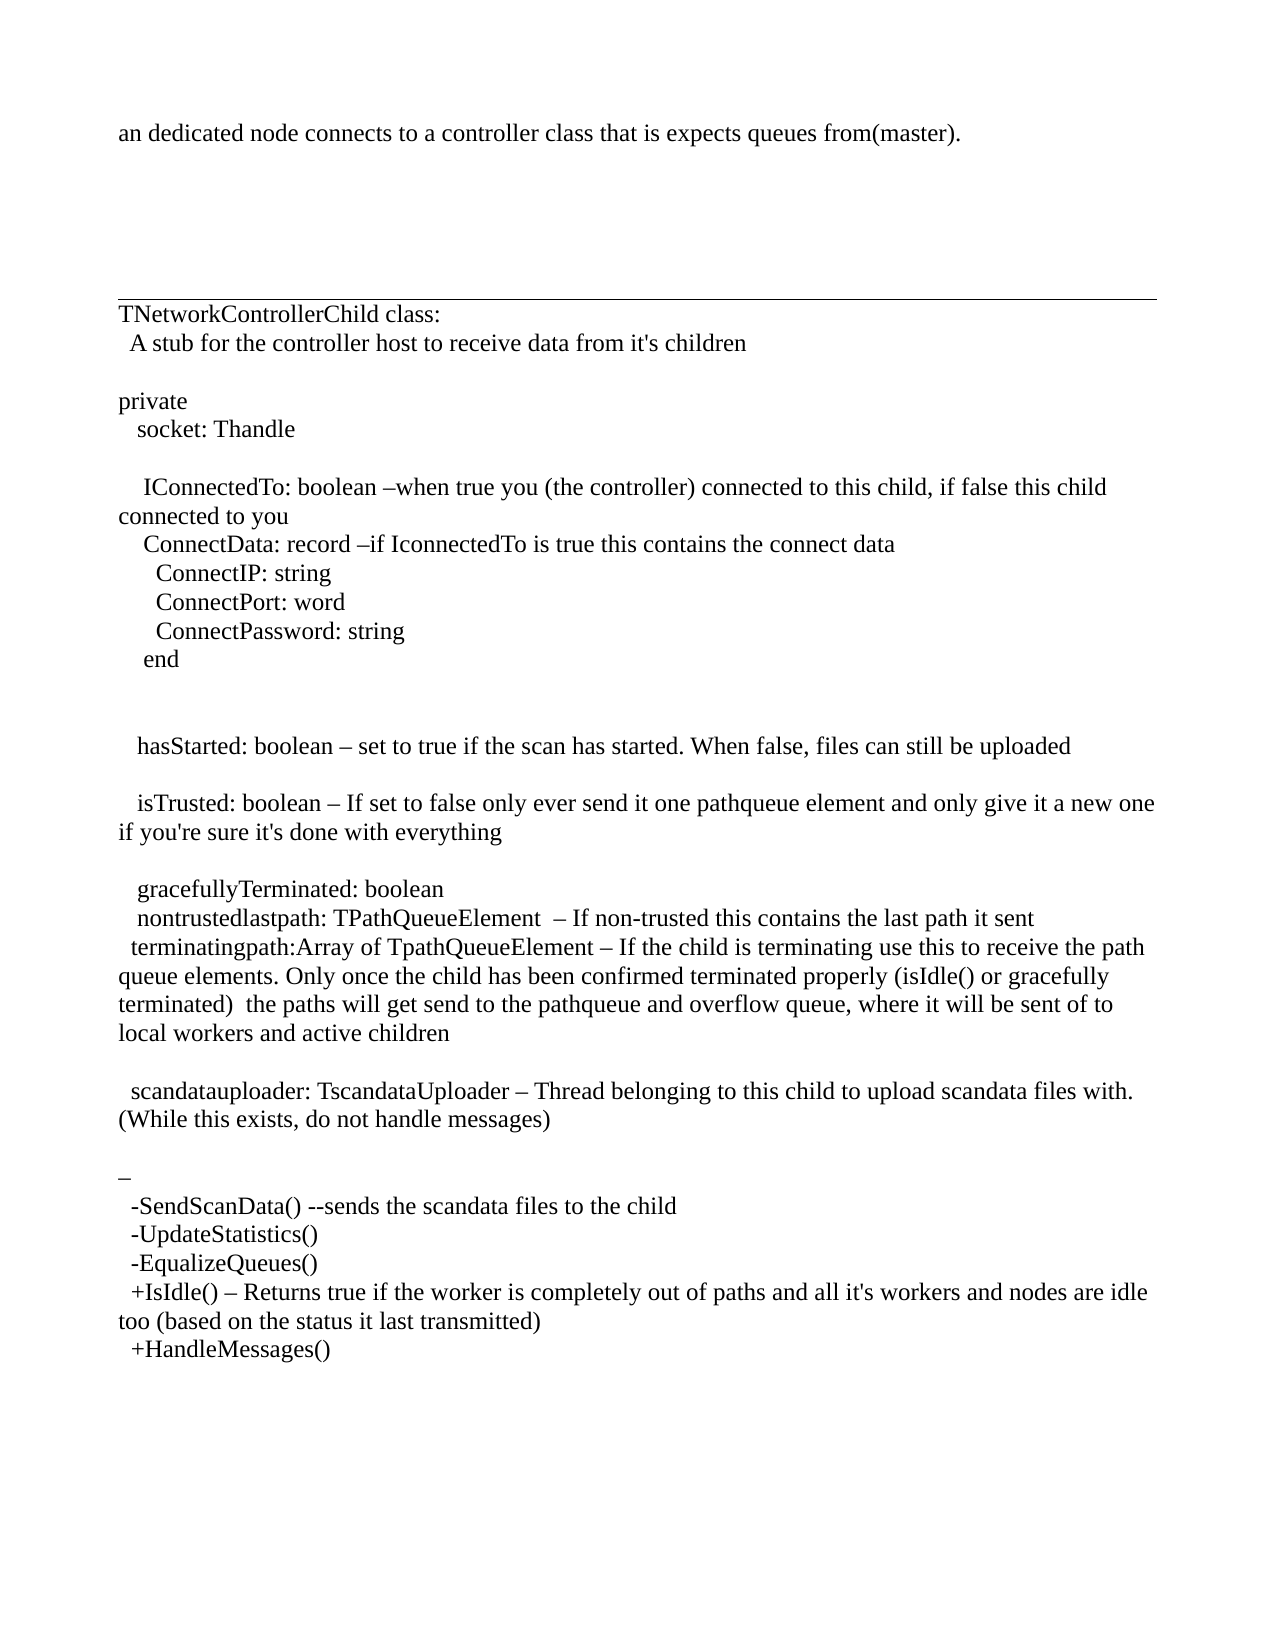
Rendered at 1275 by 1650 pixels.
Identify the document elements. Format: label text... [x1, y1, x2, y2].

text hasStarted: boolean – set to true if the scan has started. When false, files can still be uploaded [118, 731, 1157, 759]
text gracefullyTerminated: boolean [118, 874, 1157, 903]
text -SendScanData() --sends the scandata files to the child [118, 1191, 1157, 1219]
text nontrustedlastpath: TPathQueueElement – If non-trusted this contains the last path it sent [118, 903, 1157, 932]
text A stub for the controller host to receive data from it's children [118, 328, 1157, 357]
text end [118, 644, 1157, 673]
text +HandleMessages() [118, 1334, 1157, 1363]
text ConnectIP: string [118, 558, 1157, 587]
text ConnectData: record –if IconnectedTo is true this contains the connect data [118, 529, 1157, 558]
text isTrusted: boolean – If set to false only ever send it one pathqueue element and only give it a new one if you're sure it's done with everything [118, 788, 1157, 846]
text socket: Thandle [118, 414, 1157, 443]
text IConnectedTo: boolean –when true you (the controller) connected to this child, if false this child connected to you [118, 472, 1157, 529]
text private [118, 386, 1157, 414]
text TNetworkControllerChild class: [118, 300, 1157, 328]
text scandatauploader: TscandataUploader – Thread belonging to this child to upload scandata files with. (While this exists, do not handle messages) [118, 1076, 1157, 1133]
text +IsIdle() – Returns true if the worker is completely out of paths and all it's workers and nodes are idle too (based on the status it last transmitted) [118, 1277, 1157, 1334]
text ConnectPassword: string [118, 616, 1157, 644]
text -UpdateStatistics() [118, 1219, 1157, 1248]
text -EqualizeQueues() [118, 1248, 1157, 1277]
text ConnectPort: word [118, 587, 1157, 616]
text terminatingpath:Array of TpathQueueElement – If the child is terminating use this to receive the path queue elements. Only once the child has been confirmed terminated properly (isIdle() or gracefully terminated) the paths will get send to the pathqueue and overflow queue, where it will be sent of to local workers and active children [118, 932, 1157, 1047]
text – [118, 1162, 1157, 1191]
text an dedicated node connects to a controller class that is expects queues from(master). [118, 118, 1157, 147]
